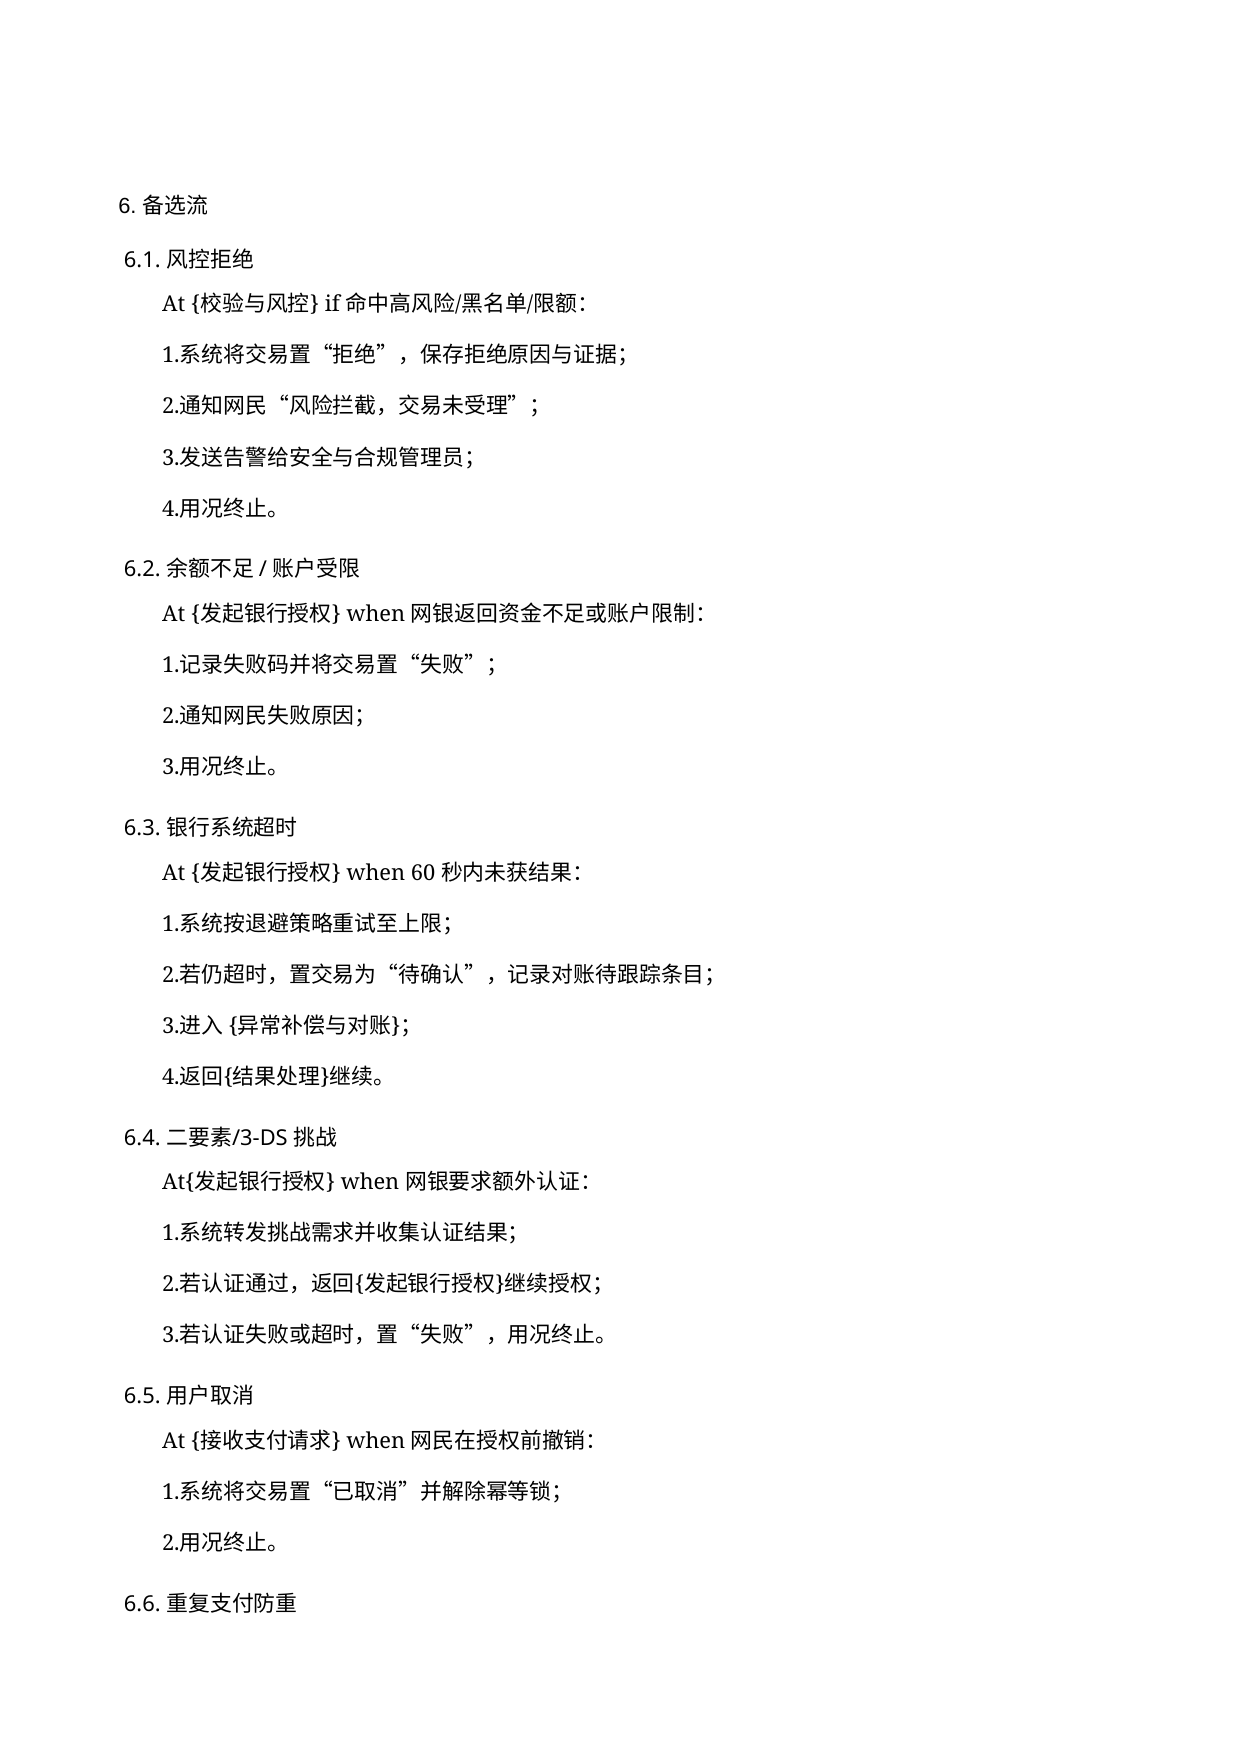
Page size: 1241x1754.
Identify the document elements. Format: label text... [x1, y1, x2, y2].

subtitle 风控拒绝 [118, 242, 1122, 273]
subtitle 重复支付防重 [118, 1586, 1122, 1617]
subtitle 备选流 [118, 188, 1122, 219]
text At {接收支付请求} when 网民在授权前撤销： [118, 1423, 1122, 1454]
text 1.记录失败码并将交易置“失败”； [118, 647, 1122, 679]
text 3.若认证失败或超时，置“失败”，用况终止。 [118, 1317, 1122, 1349]
text At {发起银行授权} when 60 秒内未获结果： [118, 854, 1122, 886]
text 1.系统按退避策略重试至上限； [118, 906, 1122, 937]
subtitle 余额不足 / 账户受限 [118, 551, 1122, 583]
text 2.用况终止。 [118, 1525, 1122, 1556]
text 3.发送告警给安全与合规管理员； [118, 439, 1122, 471]
text 4.返回{结果处理}继续。 [118, 1059, 1122, 1090]
text 1.系统将交易置“已取消”并解除幂等锁； [118, 1474, 1122, 1505]
text At {校验与风控} if 命中高风险/黑名单/限额： [118, 286, 1122, 318]
text At{发起银行授权} when 网银要求额外认证： [118, 1164, 1122, 1196]
text 2.通知网民“风险拦截，交易未受理”； [118, 388, 1122, 420]
subtitle 银行系统超时 [118, 810, 1122, 842]
text 1.系统将交易置“拒绝”，保存拒绝原因与证据； [118, 337, 1122, 369]
subtitle 用户取消 [118, 1378, 1122, 1410]
text 1.系统转发挑战需求并收集认证结果； [118, 1215, 1122, 1247]
text 3.进入 {异常补偿与对账}； [118, 1008, 1122, 1039]
text 4.用况终止。 [118, 491, 1122, 522]
text At {发起银行授权} when 网银返回资金不足或账户限制： [118, 596, 1122, 628]
text 3.用况终止。 [118, 749, 1122, 781]
text 2.若认证通过，返回{发起银行授权}继续授权； [118, 1266, 1122, 1298]
text 2.若仍超时，置交易为“待确认”，记录对账待跟踪条目； [118, 957, 1122, 988]
subtitle 二要素/3-DS 挑战 [118, 1119, 1122, 1151]
text 2.通知网民失败原因； [118, 698, 1122, 730]
